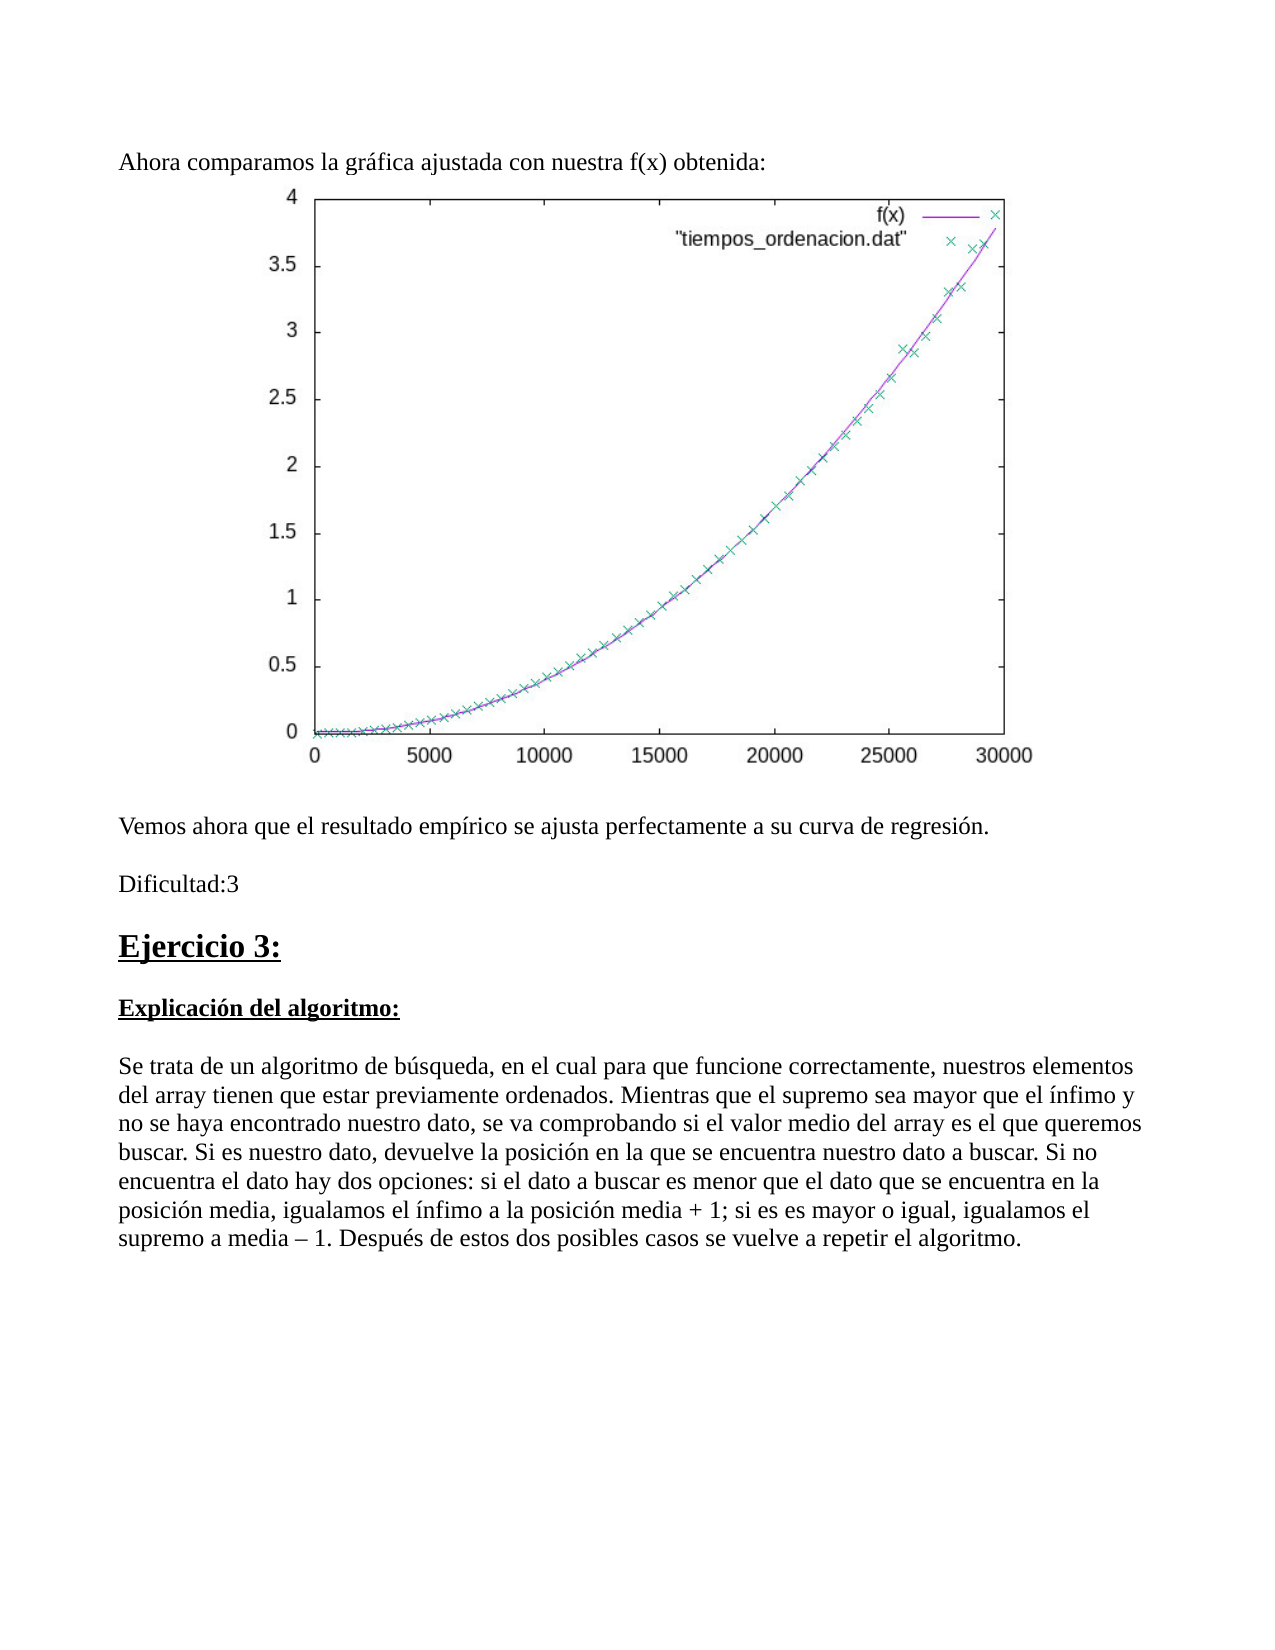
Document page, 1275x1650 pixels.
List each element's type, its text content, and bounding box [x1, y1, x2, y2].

text Se trata de un algoritmo de búsqueda, en el cual para que funcione correctamente, nuestros elementos del array tienen que estar previamente ordenados. Mientras que el supremo sea mayor que el ínfimo y no se haya encontrado nuestro dato, se va comprobando si el valor medio del array es el que queremos buscar. Si es nuestro dato, devuelve la posición en la que se encuentra nuestro dato a buscar. Si no encuentra el dato hay dos opciones: si el dato a buscar es menor que el dato que se encuentra en la posición media, igualamos el ínfimo a la posición media + 1; si es es mayor o igual, igualamos el supremo a media – 1. Después de estos dos posibles casos se vuelve a repetir el algoritmo. [118, 1051, 1157, 1252]
text Vemos ahora que el resultado empírico se ajusta perfectamente a su curva de regresión. [118, 811, 1157, 840]
text Ejercicio 3: [118, 926, 1157, 965]
text Dificultad:3 [118, 869, 1157, 898]
text Ahora comparamos la gráfica ajustada con nuestra f(x) obtenida: [118, 147, 1157, 176]
text Explicación del algoritmo: [118, 993, 1157, 1022]
picture [232, 175, 1043, 783]
